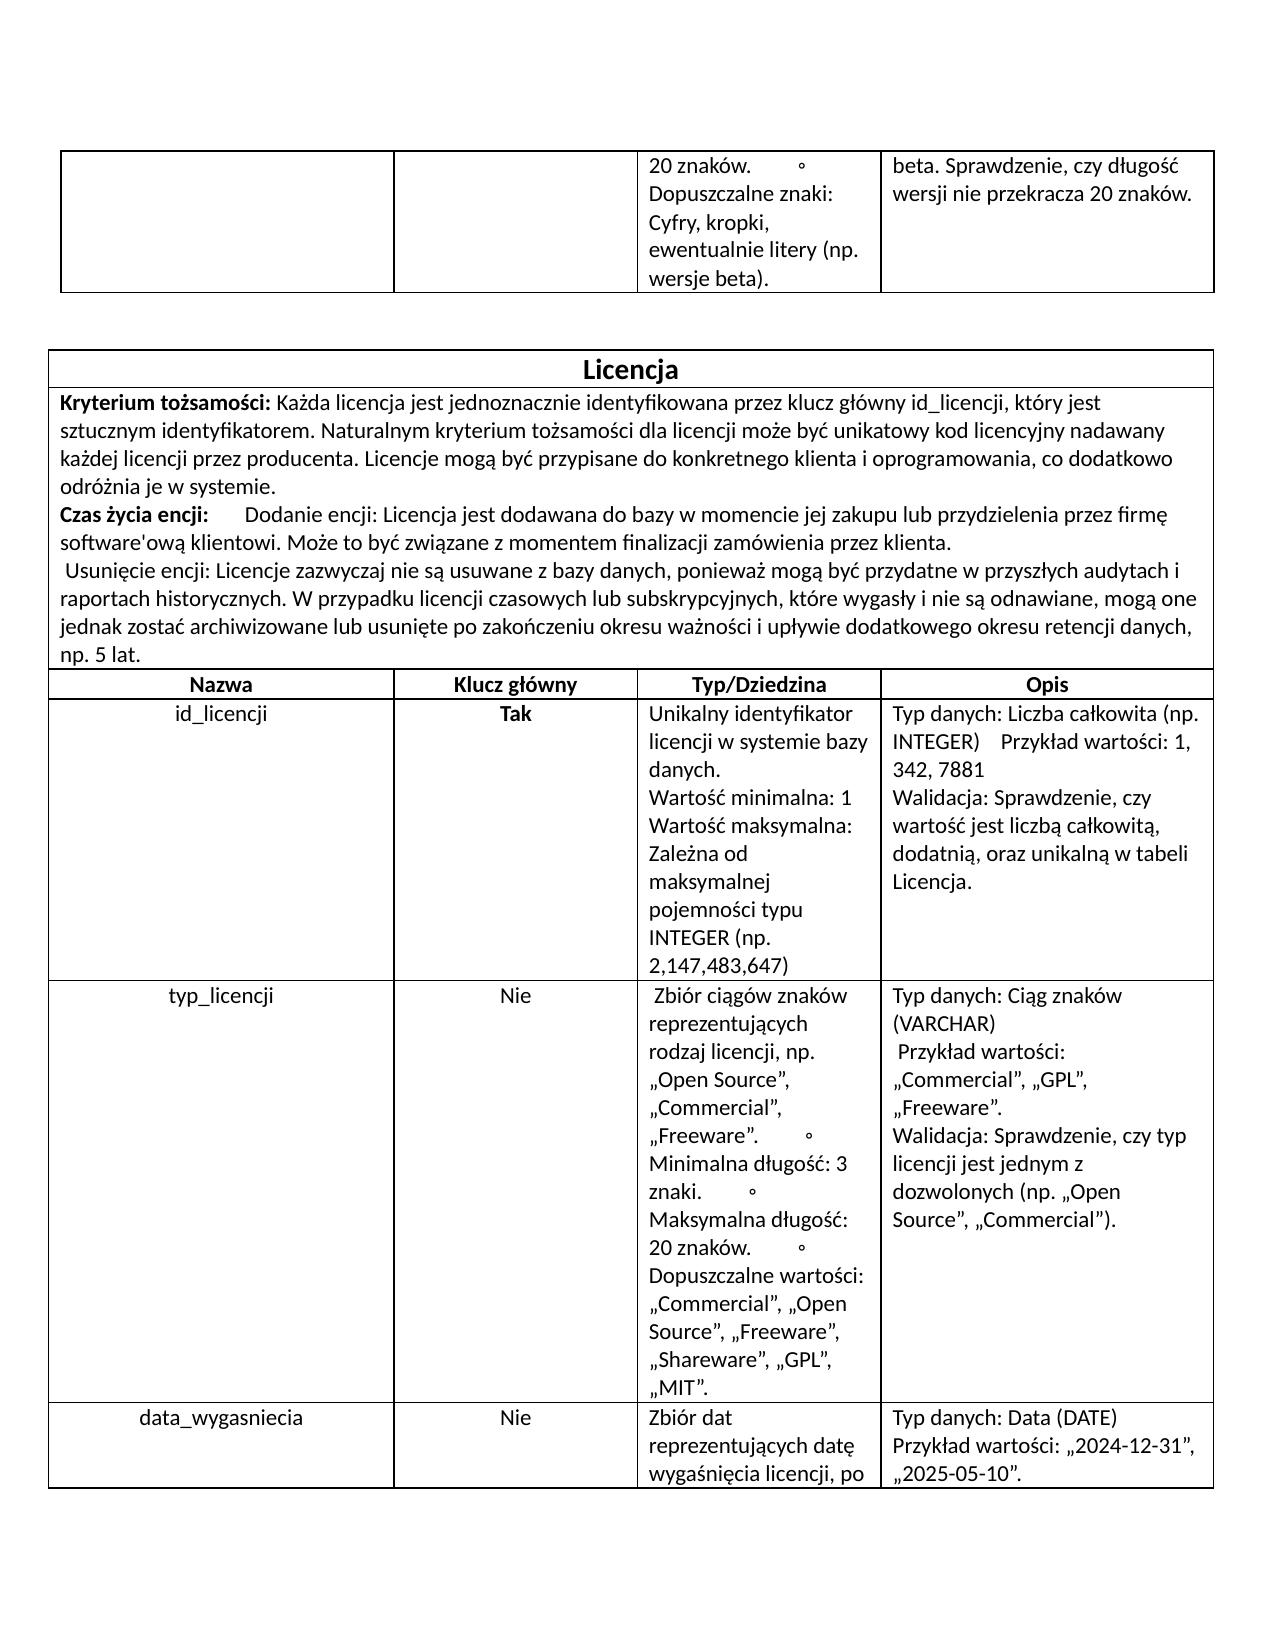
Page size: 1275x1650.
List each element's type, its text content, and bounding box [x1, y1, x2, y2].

table_cell Typ danych: Data (DATE) Przykład wartości: „2024-12-31”, „2025-05-10”. [882, 1403, 1213, 1487]
table_cell Typ danych: Liczba całkowita (np. INTEGER) Przykład wartości: 1, 342, 7881 Walidacja: Sprawdzenie, czy wartość jest liczbą całkowitą, dodatnią, oraz unikalną w tabeli Licencja. [882, 700, 1213, 979]
table_cell Kryterium tożsamości: Każda licencja jest jednoznacznie identyfikowana przez klucz główny id_licencji, który jest sztucznym identyfikatorem. Naturalnym kryterium tożsamości dla licencji może być unikatowy kod licencyjny nadawany każdej licencji przez producenta. Licencje mogą być przypisane do konkretnego klienta i oprogramowania, co dodatkowo odróżnia je w systemie. Czas życia encji: Dodanie encji: Licencja jest dodawana do bazy w momencie jej zakupu lub przydzielenia przez firmę software'ową klientowi. Może to być związane z momentem finalizacji zamówienia przez klienta. Usunięcie encji: Licencje zazwyczaj nie są usuwane z bazy danych, ponieważ mogą być przydatne w przyszłych audytach i raportach historycznych. W przypadku licencji czasowych lub subskrypcyjnych, które wygasły i nie są odnawiane, mogą one jednak zostać archiwizowane lub usunięte po zakończeniu okresu ważności i upływie dodatkowego okresu retencji danych, np. 5 lat. [49, 388, 1213, 668]
table_header Licencja [49, 351, 1213, 386]
table_cell Opis [882, 670, 1213, 698]
table_cell [395, 152, 637, 292]
table_cell Nie [395, 1403, 637, 1487]
table_cell Typ/Dziedzina [638, 670, 880, 698]
table_cell Nazwa [49, 670, 393, 698]
table_cell beta. Sprawdzenie, czy długość wersji nie przekracza 20 znaków. [882, 152, 1213, 292]
table_cell Zbiór dat reprezentujących datę wygaśnięcia licencji, po [638, 1403, 880, 1487]
table_cell data_wygasniecia [49, 1403, 393, 1487]
table_cell Typ danych: Ciąg znaków (VARCHAR) Przykład wartości: „Commercial”, „GPL”, „Freeware”. Walidacja: Sprawdzenie, czy typ licencji jest jednym z dozwolonych (np. „Open Source”, „Commercial”). [882, 981, 1213, 1401]
table_cell Zbiór ciągów znaków reprezentujących rodzaj licencji, np. „Open Source”, „Commercial”, „Freeware”. ◦ Minimalna długość: 3 znaki. ◦ Maksymalna długość: 20 znaków. ◦ Dopuszczalne wartości: „Commercial”, „Open Source”, „Freeware”, „Shareware”, „GPL”, „MIT”. [638, 981, 880, 1401]
table_cell id_licencji [49, 700, 393, 979]
table_cell Unikalny identyfikator licencji w systemie bazy danych. Wartość minimalna: 1 Wartość maksymalna: Zależna od maksymalnej pojemności typu INTEGER (np. 2,147,483,647) [638, 700, 880, 979]
table_cell Klucz główny [395, 670, 637, 698]
table_cell Nie [395, 981, 637, 1401]
table_cell Tak [395, 700, 637, 979]
table_cell typ_licencji [49, 981, 393, 1401]
table_cell 20 znaków. ◦ Dopuszczalne znaki: Cyfry, kropki, ewentualnie litery (np. wersje beta). [638, 152, 880, 292]
table_cell [62, 152, 393, 292]
